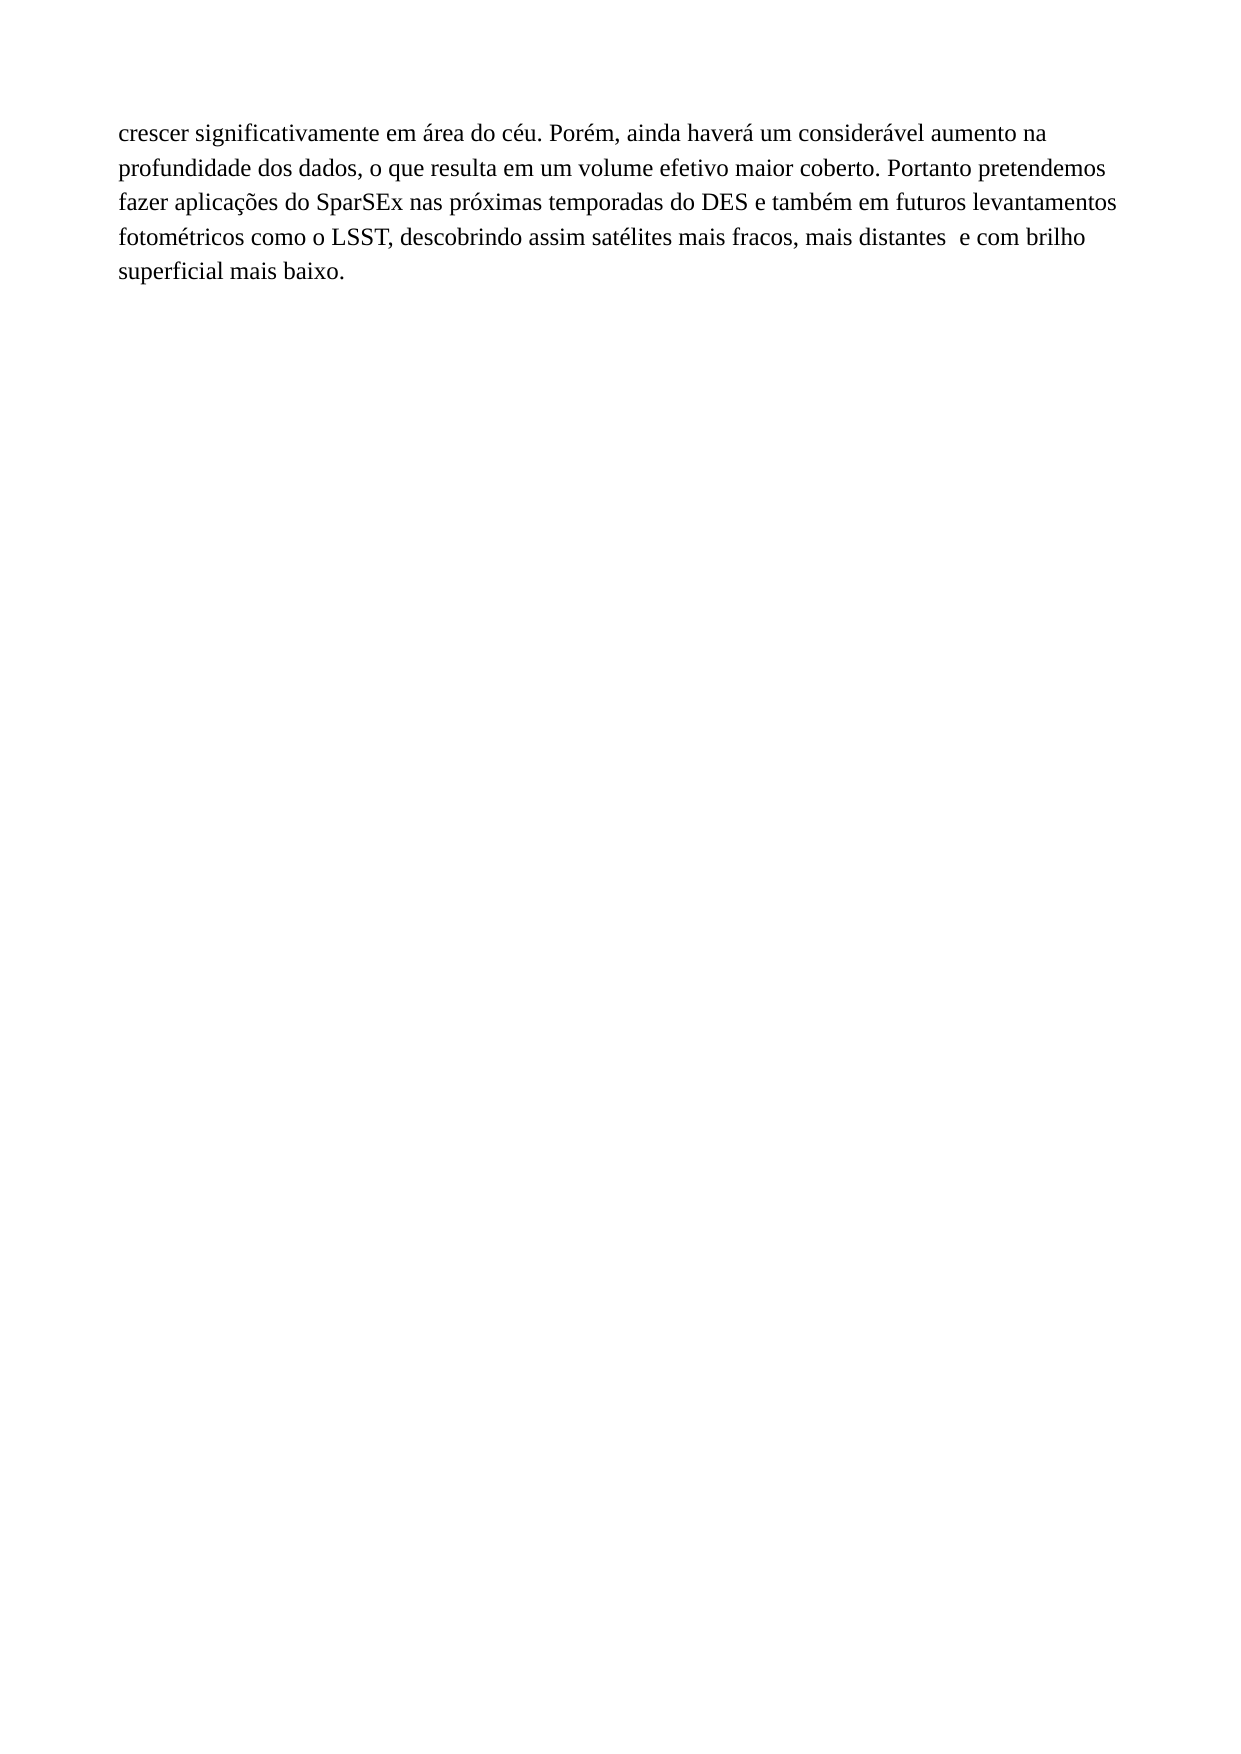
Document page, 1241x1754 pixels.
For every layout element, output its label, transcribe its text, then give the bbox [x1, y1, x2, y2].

text crescer significativamente em área do céu. Porém, ainda haverá um considerável aumento na profundidade dos dados, o que resulta em um volume efetivo maior coberto. Portanto pretendemos fazer aplicações do SparSEx nas próximas temporadas do DES e também em futuros levantamentos fotométricos como o LSST, descobrindo assim satélites mais fracos, mais distantes e com brilho superficial mais baixo. [118, 118, 1122, 285]
